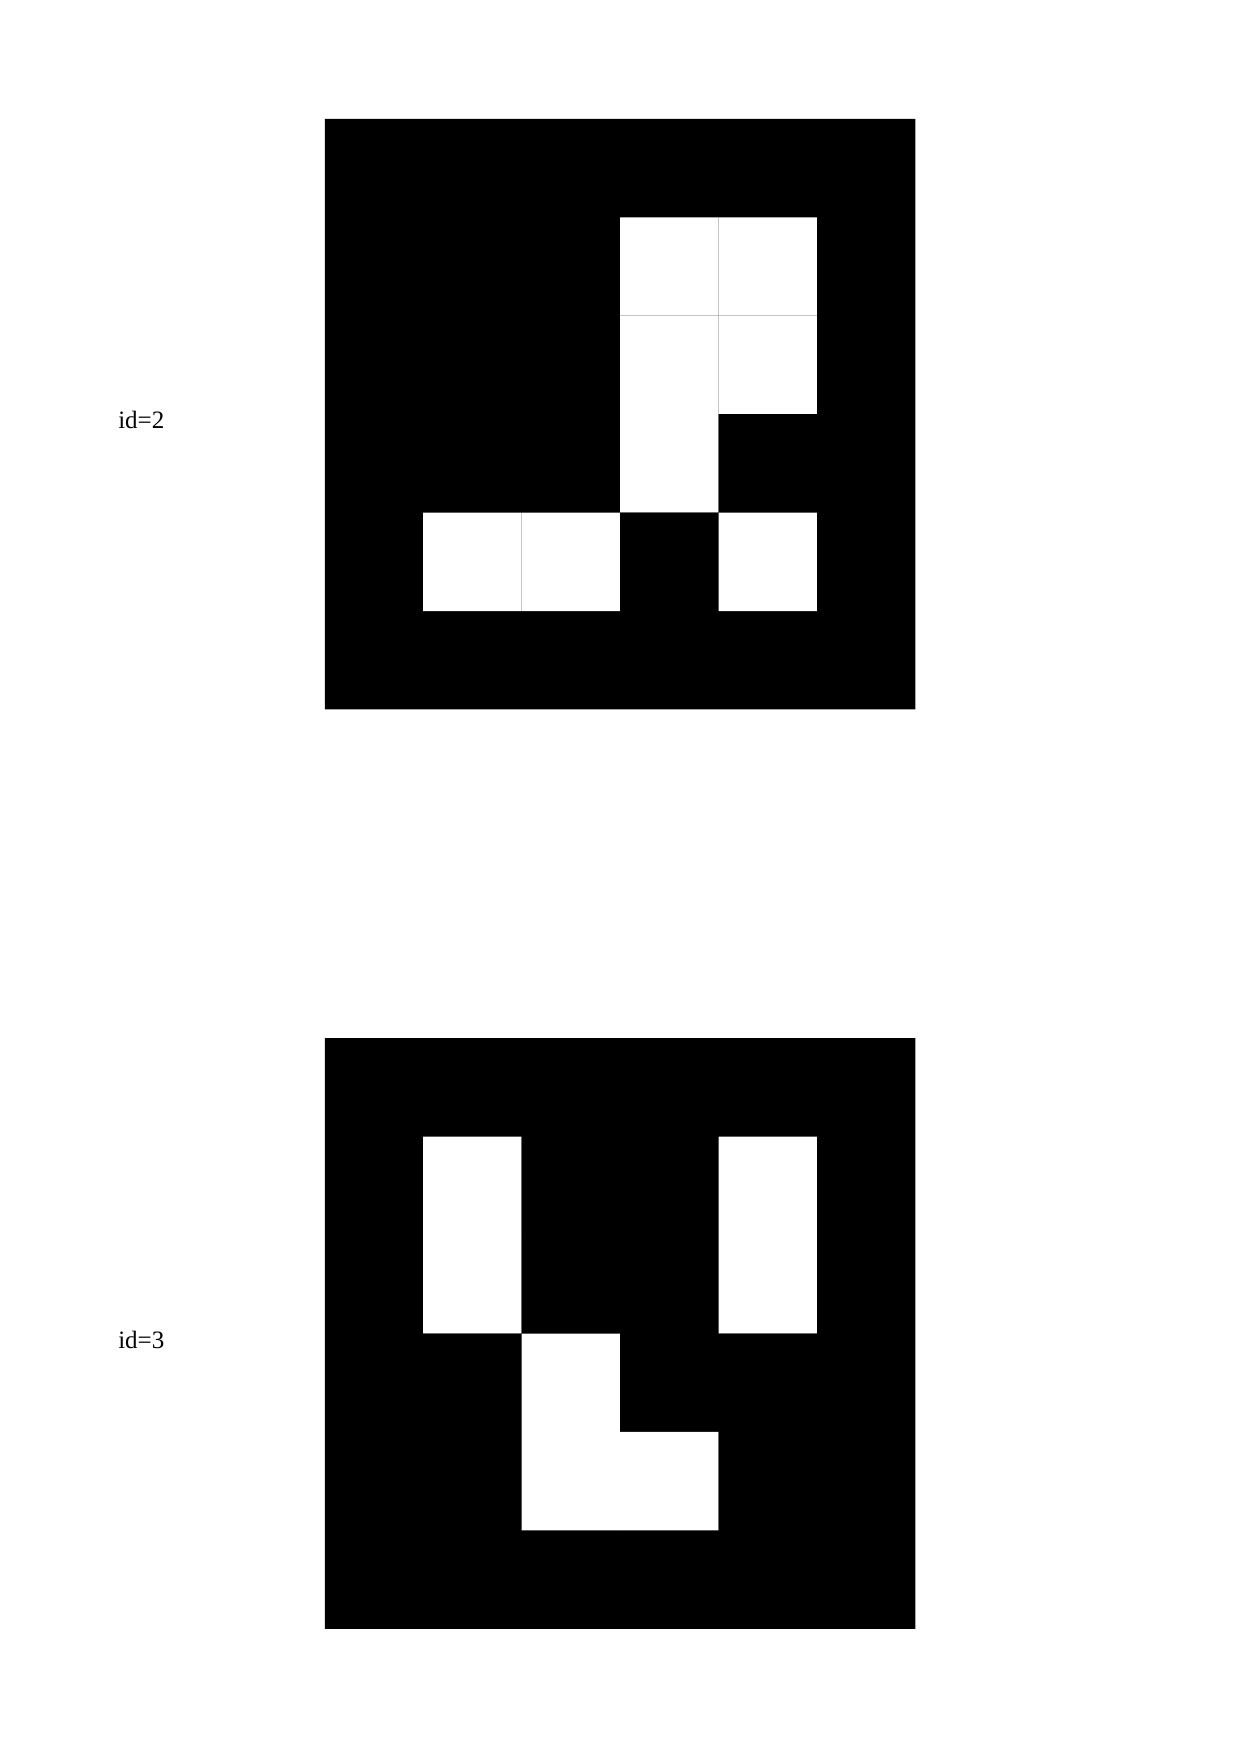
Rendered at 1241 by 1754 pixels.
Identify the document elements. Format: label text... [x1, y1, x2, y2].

text id=2 [118, 406, 324, 434]
text id=3 [118, 1326, 324, 1354]
text [916, 1326, 1122, 1354]
text [916, 406, 1122, 434]
